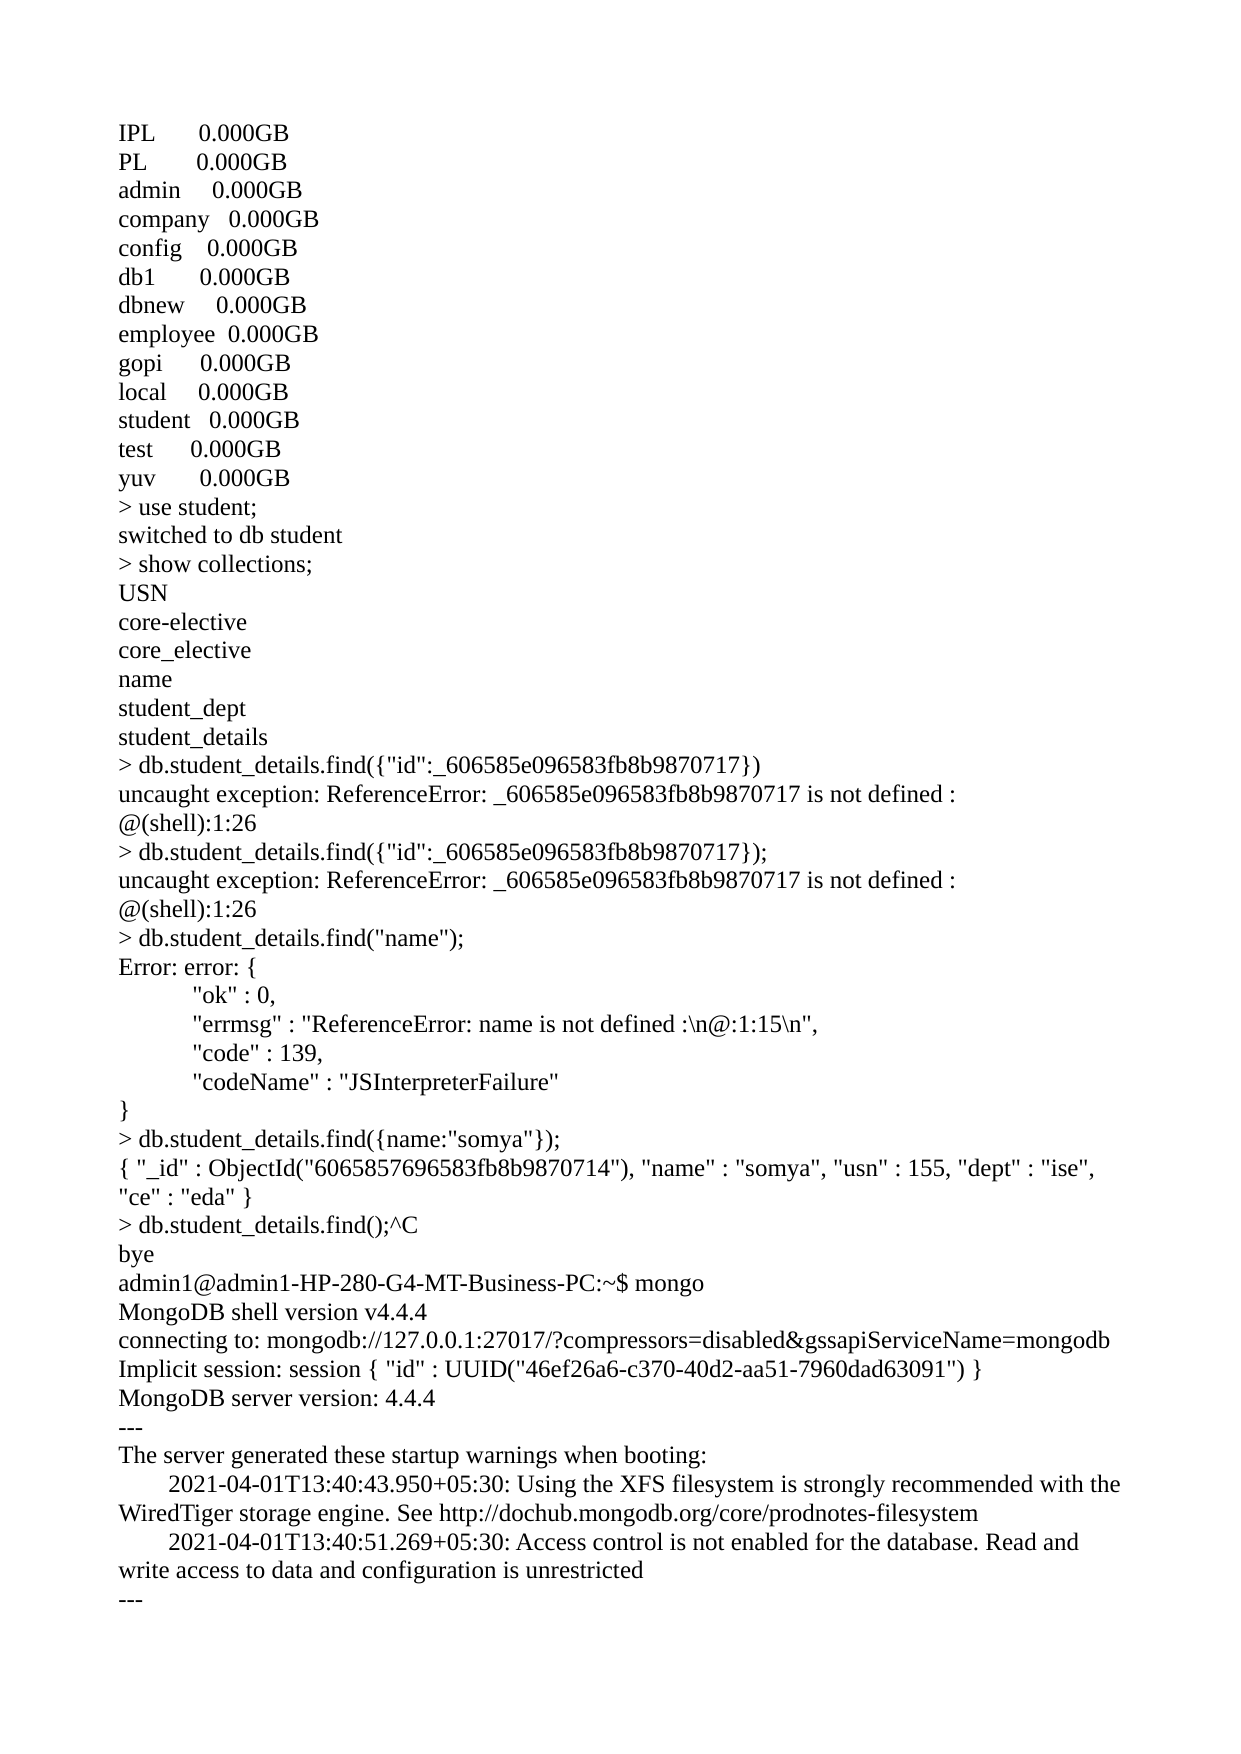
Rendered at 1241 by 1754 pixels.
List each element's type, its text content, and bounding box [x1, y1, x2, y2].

text yuv 0.000GB [118, 463, 1122, 492]
text The server generated these startup warnings when booting: [118, 1441, 1122, 1469]
text bye [118, 1239, 1122, 1268]
text dbnew 0.000GB [118, 291, 1122, 319]
text --- [118, 1412, 1122, 1441]
text > db.student_details.find({"id":_606585e096583fb8b9870717}) [118, 751, 1122, 779]
text > db.student_details.find("name"); [118, 923, 1122, 952]
text MongoDB server version: 4.4.4 [118, 1383, 1122, 1412]
text student 0.000GB [118, 406, 1122, 434]
text > use student; [118, 492, 1122, 521]
text core_elective [118, 636, 1122, 664]
text > show collections; [118, 549, 1122, 578]
text employee 0.000GB [118, 319, 1122, 348]
text connecting to: mongodb://127.0.0.1:27017/?compressors=disabled&gssapiServiceName=mongodb [118, 1326, 1122, 1354]
text admin 0.000GB [118, 176, 1122, 204]
text 2021-04-01T13:40:43.950+05:30: Using the XFS filesystem is strongly recommended with the WiredTiger storage engine. See http://dochub.mongodb.org/core/prodnotes-filesystem [118, 1469, 1122, 1527]
text --- [118, 1584, 1122, 1613]
text { "_id" : ObjectId("6065857696583fb8b9870714"), "name" : "somya", "usn" : 155, "dept" : "ise", "ce" : "eda" } [118, 1153, 1122, 1211]
text local 0.000GB [118, 377, 1122, 406]
text @(shell):1:26 [118, 808, 1122, 837]
text student_details [118, 722, 1122, 751]
text } [118, 1096, 1122, 1124]
text "code" : 139, [118, 1038, 1122, 1067]
text "ok" : 0, [118, 981, 1122, 1009]
text gopi 0.000GB [118, 348, 1122, 377]
text company 0.000GB [118, 204, 1122, 233]
text @(shell):1:26 [118, 894, 1122, 923]
text > db.student_details.find({name:"somya"}); [118, 1124, 1122, 1153]
text uncaught exception: ReferenceError: _606585e096583fb8b9870717 is not defined : [118, 779, 1122, 808]
text Implicit session: session { "id" : UUID("46ef26a6-c370-40d2-aa51-7960dad63091") } [118, 1354, 1122, 1383]
text "codeName" : "JSInterpreterFailure" [118, 1067, 1122, 1096]
text > db.student_details.find({"id":_606585e096583fb8b9870717}); [118, 837, 1122, 866]
text config 0.000GB [118, 233, 1122, 262]
text USN [118, 578, 1122, 607]
text name [118, 664, 1122, 693]
text > db.student_details.find();^C [118, 1211, 1122, 1239]
text IPL 0.000GB [118, 118, 1122, 147]
text db1 0.000GB [118, 262, 1122, 291]
text admin1@admin1-HP-280-G4-MT-Business-PC:~$ mongo [118, 1268, 1122, 1297]
text uncaught exception: ReferenceError: _606585e096583fb8b9870717 is not defined : [118, 866, 1122, 894]
text core-elective [118, 607, 1122, 636]
text test 0.000GB [118, 434, 1122, 463]
text 2021-04-01T13:40:51.269+05:30: Access control is not enabled for the database. Read and write access to data and configuration is unrestricted [118, 1527, 1122, 1584]
text "errmsg" : "ReferenceError: name is not defined :\n@:1:15\n", [118, 1009, 1122, 1038]
text PL 0.000GB [118, 147, 1122, 176]
text student_dept [118, 693, 1122, 722]
text MongoDB shell version v4.4.4 [118, 1297, 1122, 1326]
text Error: error: { [118, 952, 1122, 981]
text switched to db student [118, 521, 1122, 549]
